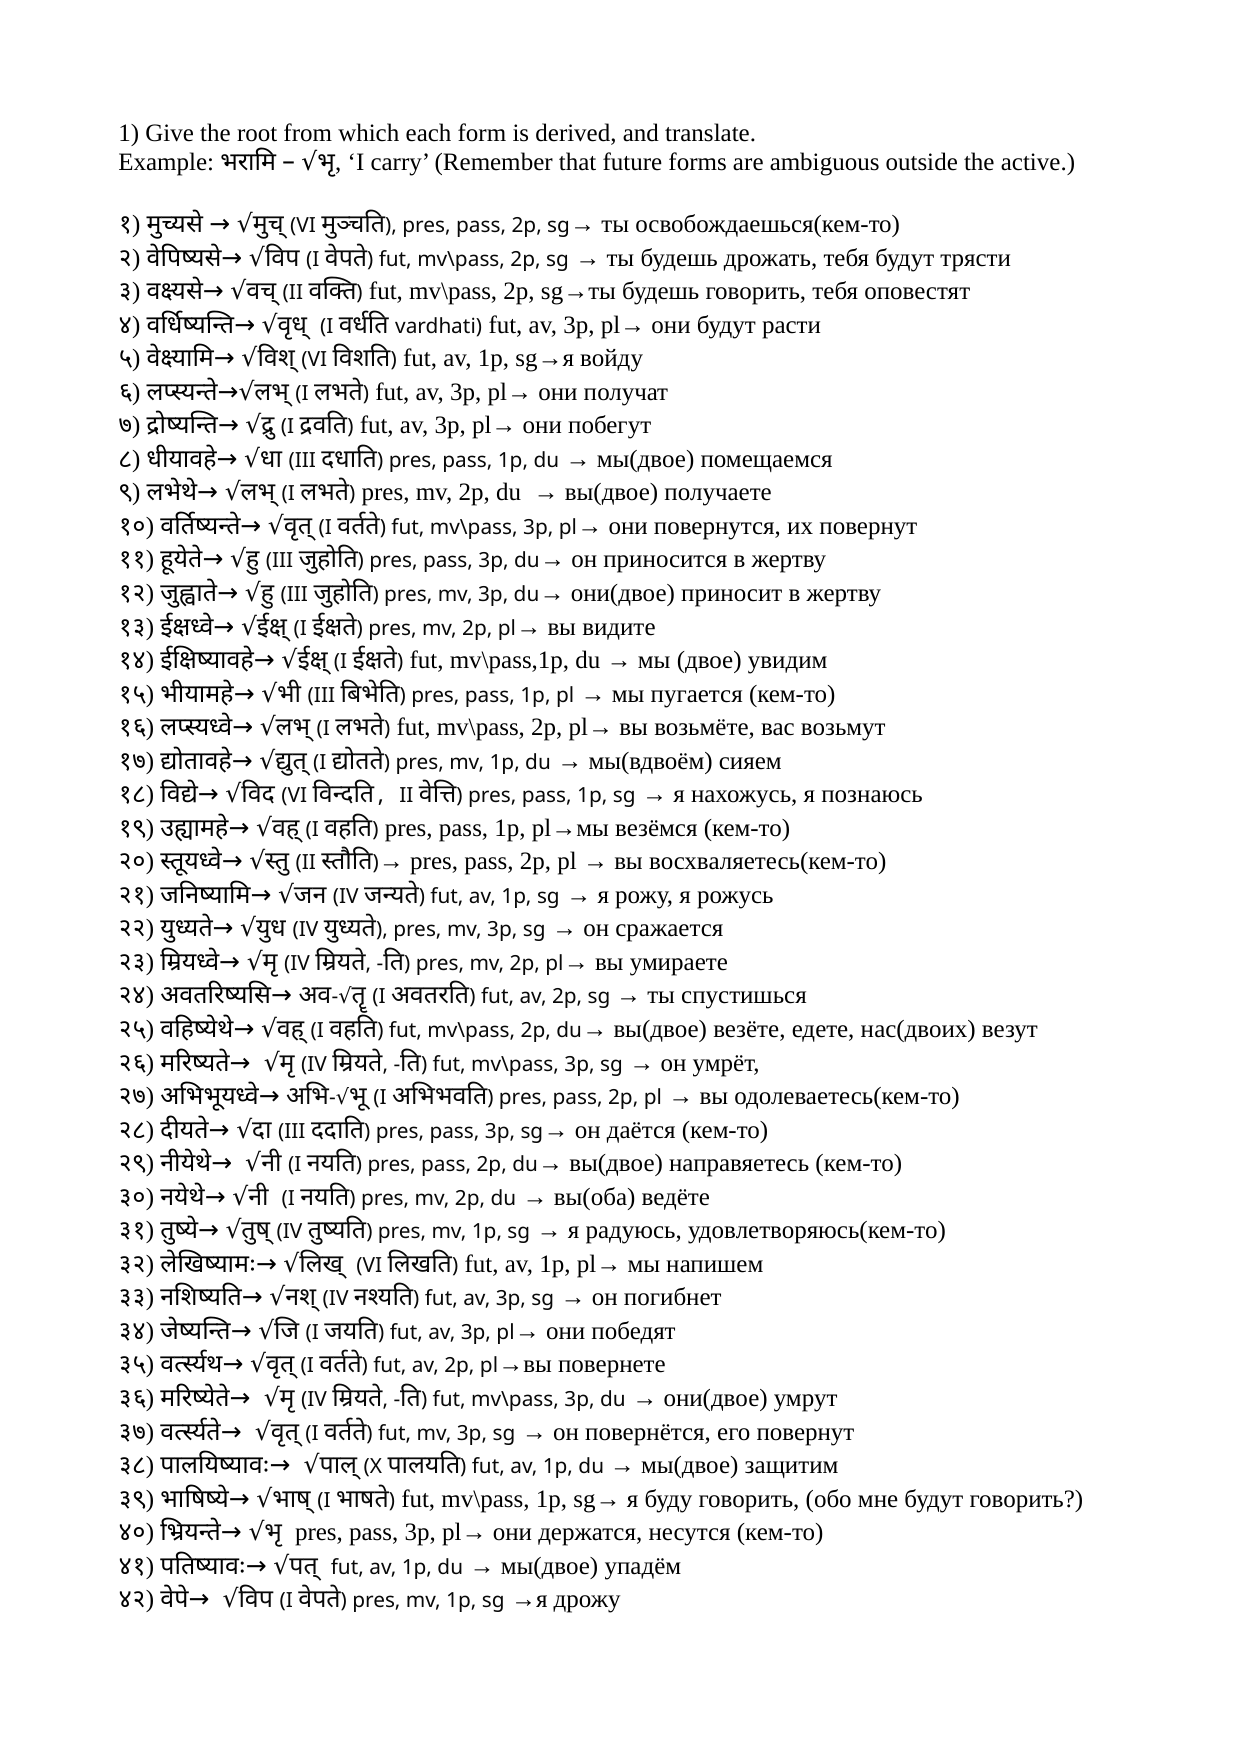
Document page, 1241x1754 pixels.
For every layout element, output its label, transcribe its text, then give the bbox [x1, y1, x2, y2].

text ९) लभेथे→ √लभ् (I लभते) pres, mv, 2p, du → вы(двое) получаете [118, 477, 1122, 511]
text २४) अवतरिष्यसि→ अव-√तॄ (I अवतरति) fut, av, 2p, sg → ты спустишься [118, 981, 1122, 1014]
text ३३) नशिष्यति→ √नश् (IV नश्यति) fut, av, 3p, sg → он погибнет [118, 1282, 1122, 1316]
text २७) अभिभूयध्वे→ अभि-√भू (I अभिभवति) pres, pass, 2p, pl → вы одолеваетесь(кем-то) [118, 1081, 1122, 1115]
text १३) ईक्षध्वे→ √ईक्ष् (I ईक्षते) pres, mv, 2p, pl→ вы видите [118, 612, 1122, 645]
text ५) वेक्ष्यामि→ √विश् (VI विशति) fut, av, 1p, sg→я войду [118, 343, 1122, 377]
text ३) वक्ष्यसे→ √वच् (II वक्ति) fut, mv\pass, 2p, sg→ты будешь говорить, тебя оповестят [118, 276, 1122, 310]
text १४) ईक्षिष्यावहे→ √ईक्ष् (I ईक्षते) fut, mv\pass,1p, du → мы (двое) увидим [118, 645, 1122, 679]
text ६) लप्स्यन्ते→√लभ् (I लभते) fut, av, 3p, pl→ они получат [118, 377, 1122, 410]
text ३७) वर्त्स्यते→ √वृत् (I वर्तते) fut, mv, 3p, sg → он повернётся, его повернут [118, 1417, 1122, 1450]
text ३५) वर्त्स्यथ→ √वृत् (I वर्तते) fut, av, 2p, pl→вы повернете [118, 1349, 1122, 1383]
text २) वेपिष्यसे→ √विप (I वेपते) fut, mv\pass, 2p, sg → ты будешь дрожать, тебя будут трясти [118, 243, 1122, 276]
text १५) भीयामहे→ √भी (III बिभेति) pres, pass, 1p, pl → мы пугается (кем-то) [118, 679, 1122, 712]
text १९) उह्यामहे→ √वह् (I वहति) pres, pass, 1p, pl→мы везёмся (кем-то) [118, 813, 1122, 846]
text ४) वर्धिष्यन्ति→ √वृध् (I वर्धति vardhati) fut, av, 3p, pl→ они будут расти [118, 310, 1122, 343]
text २१) जनिष्यामि→ √जन (IV जन्यते) fut, av, 1p, sg → я рожу, я рожусь [118, 880, 1122, 913]
text ७) द्रोष्यन्ति→ √द्रु (I द्रवति) fut, av, 3p, pl→ они побегут [118, 410, 1122, 444]
text १०) वर्तिष्यन्ते→ √वृत् (I वर्तते) fut, mv\pass, 3p, pl→ они повернутся, их повернут [118, 511, 1122, 544]
text ३८) पालयिष्यावः→ √पाल् (X पालयति) fut, av, 1p, du → мы(двое) защитим [118, 1450, 1122, 1484]
text Example: भरामि – √भृ, ‘I carry’ (Remember that future forms are ambiguous outside the active.) [118, 147, 1122, 180]
text ३०) नयेथे→ √नी (I नयति) pres, mv, 2p, du → вы(оба) ведёте [118, 1182, 1122, 1215]
text १७) द्योतावहे→ √द्युत् (I द्योतते) pres, mv, 1p, du → мы(вдвоём) сияем [118, 746, 1122, 779]
text २८) दीयते→ √दा (III ददाति) pres, pass, 3p, sg→ он даётся (кем-то) [118, 1115, 1122, 1148]
text ४१) पतिष्यावः→ √पत् fut, av, 1p, du → мы(двое) упадём [118, 1551, 1122, 1584]
text २२) युध्यते→ √युध (IV युध्यते), pres, mv, 3p, sg → он сражается [118, 913, 1122, 947]
text 1) Give the root from which each form is derived, and translate. [118, 118, 1122, 147]
text २९) नीयेथे→ √नी (I नयति) pres, pass, 2p, du→ вы(двое) направяетесь (кем-то) [118, 1148, 1122, 1182]
text ३४) जेष्यन्ति→ √जि (I जयति) fut, av, 3p, pl→ они победят [118, 1316, 1122, 1349]
text २३) म्रियध्वे→ √मृ (IV म्रियते, -ति) pres, mv, 2p, pl→ вы умираете [118, 947, 1122, 981]
text २५) वहिष्येथे→ √वह् (I वहति) fut, mv\pass, 2p, du→ вы(двое) везёте, едете, нас(двоих) везут [118, 1014, 1122, 1048]
text १) मुच्यसे → √मुच् (VI मुञ्चति), pres, pass, 2p, sg→ ты освобождаешься(кем-то) [118, 209, 1122, 243]
text ४०) भ्रियन्ते→ √भृ pres, pass, 3p, pl→ они держатся, несутся (кем-то) [118, 1517, 1122, 1551]
text ३९) भाषिष्ये→ √भाष् (I भाषते) fut, mv\pass, 1p, sg→ я буду говорить, (обо мне будут говорить?) [118, 1484, 1122, 1517]
text १८) विद्ये→ √विद (VI विन्दति, II वेत्ति) pres, pass, 1p, sg → я нахожусь, я познаюсь [118, 779, 1122, 813]
text ४२) वेपे→ √विप (I वेपते) pres, mv, 1p, sg →я дрожу [118, 1584, 1122, 1618]
text ३१) तुष्ये→ √तुष् (IV तुष्यति) pres, mv, 1p, sg → я радуюсь, удовлетворяюсь(кем-то) [118, 1215, 1122, 1249]
text १२) जुह्वाते→ √हु (III जुहोति) pres, mv, 3p, du→ они(двое) приносит в жертву [118, 578, 1122, 612]
text १६) लप्स्यध्वे→ √लभ् (I लभते) fut, mv\pass, 2p, pl→ вы возьмёте, вас возьмут [118, 712, 1122, 746]
text ११) हूयेते→ √हु (III जुहोति) pres, pass, 3p, du→ он приносится в жертву [118, 544, 1122, 578]
text ३६) मरिष्येते→ √मृ (IV म्रियते, -ति) fut, mv\pass, 3p, du → они(двое) умрут [118, 1383, 1122, 1417]
text ३२) लेखिष्यामः→ √लिख् (VI लिखति) fut, av, 1p, pl→ мы напишем [118, 1249, 1122, 1282]
text २०) स्तूयध्वे→ √स्तु (II स्तौति)→ pres, pass, 2p, pl → вы восхваляетесь(кем-то) [118, 846, 1122, 880]
text ८) धीयावहे→ √धा (III दधाति) pres, pass, 1p, du → мы(двое) помещаемся [118, 444, 1122, 477]
text २६) मरिष्यते→ √मृ (IV म्रियते, -ति) fut, mv\pass, 3p, sg → он умрёт, [118, 1048, 1122, 1081]
